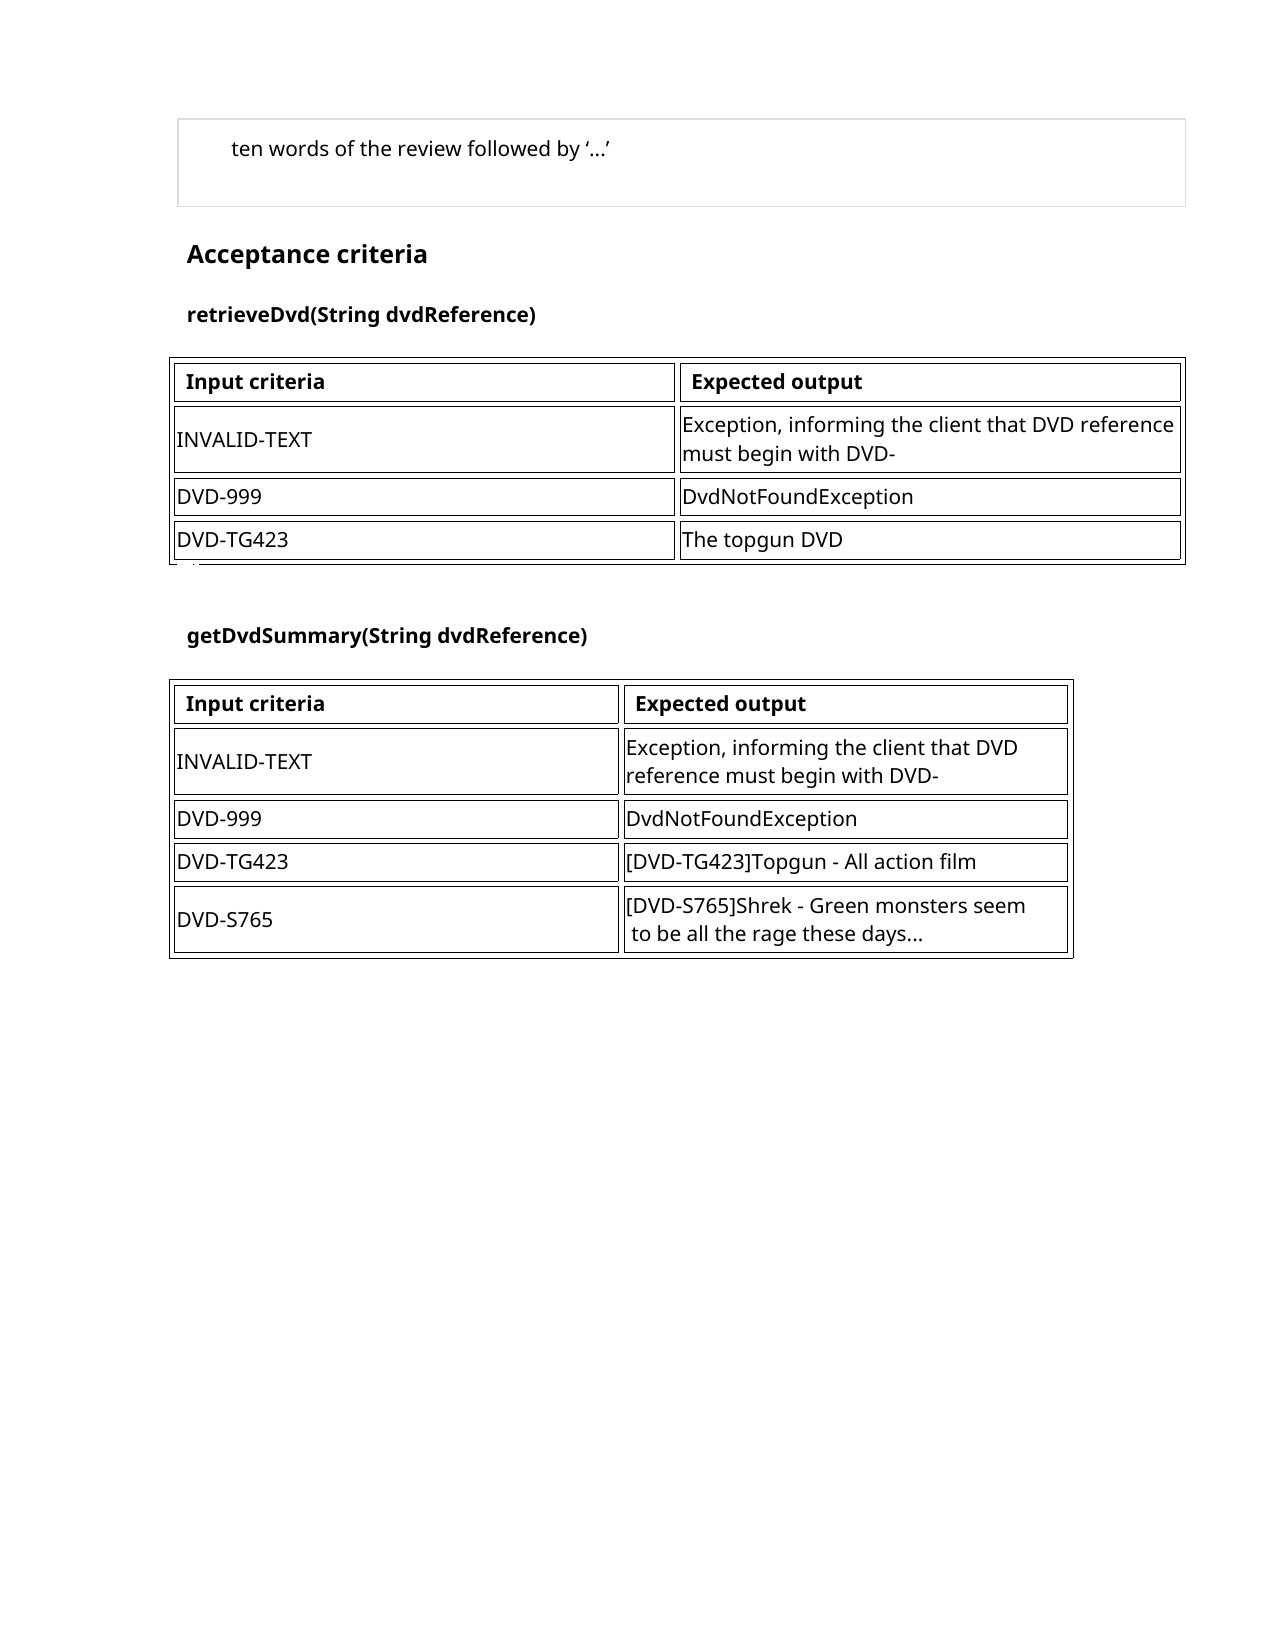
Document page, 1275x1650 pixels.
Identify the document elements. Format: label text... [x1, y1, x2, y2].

table_cell Exception, informing the client that DVD reference must begin with DVD- [677, 401, 1183, 472]
table_cell DVD-S765 [172, 881, 621, 952]
table_cell Exception, informing the client that DVD reference must begin with DVD- [621, 723, 1070, 794]
text ten words of the review followed by ‘...’ [179, 120, 1185, 206]
table_cell The topgun DVD [677, 515, 1183, 559]
subtitle retrieveDvd(String dvdReference) [541, 300, 1177, 328]
table_cell [DVD-TG423]Topgun - All action film [621, 838, 1070, 881]
table_cell DVD-TG423 [172, 515, 677, 559]
table_header Expected output [621, 680, 1070, 722]
table_cell DvdNotFoundException [677, 472, 1183, 515]
table_header Input criteria [172, 358, 677, 401]
table_cell DVD-TG423 [172, 838, 621, 881]
table_cell DVD-999 [172, 472, 677, 515]
table_cell INVALID-TEXT [172, 401, 677, 472]
table_cell DVD-999 [172, 794, 621, 837]
table_cell [DVD-S765]Shrek - Green monsters seem to be all the rage these days... [621, 881, 1070, 952]
subtitle getDvdSummary(String dvdReference) [593, 622, 1177, 650]
subtitle Acceptance criteria [435, 236, 1177, 271]
table_header Input criteria [172, 680, 621, 722]
table_header Expected output [677, 358, 1183, 401]
table_cell INVALID-TEXT [172, 723, 621, 794]
table_cell DvdNotFoundException [621, 794, 1070, 837]
